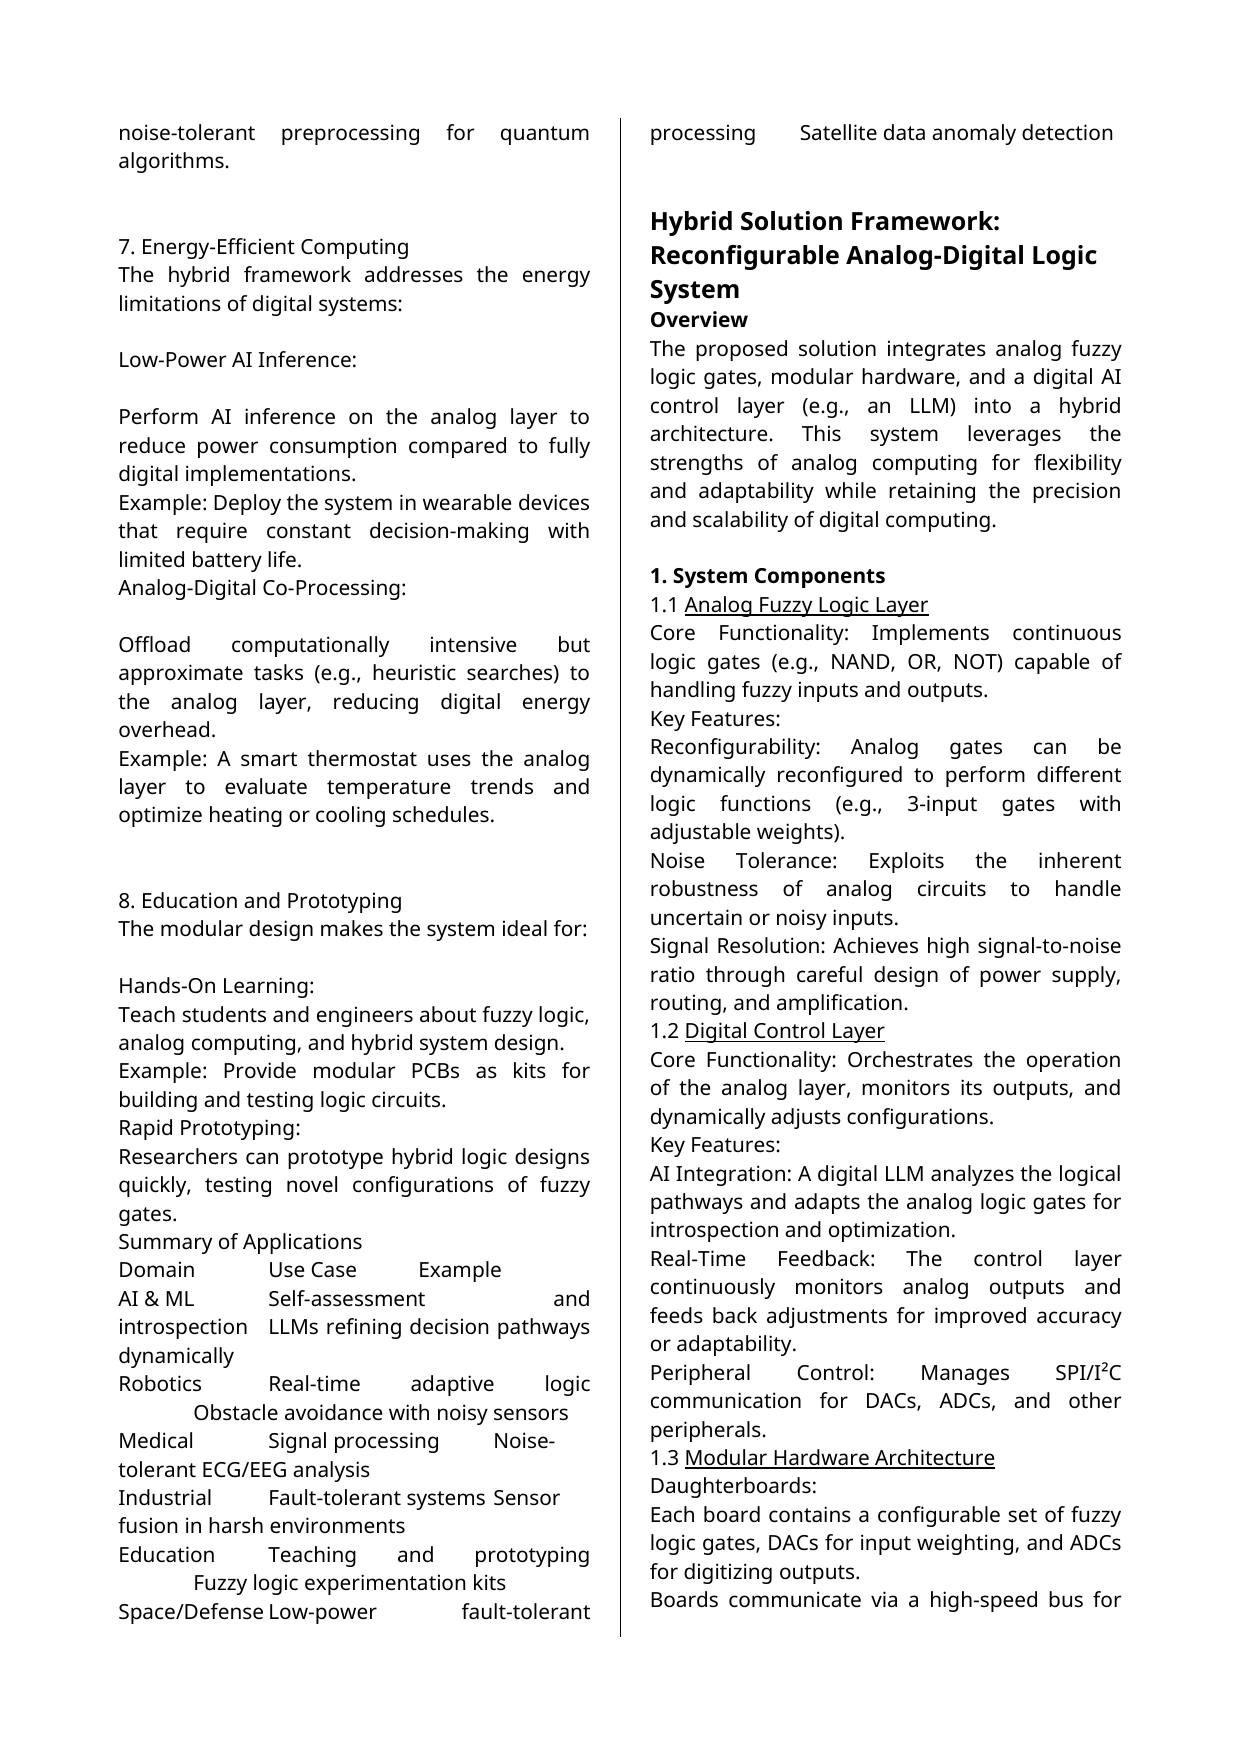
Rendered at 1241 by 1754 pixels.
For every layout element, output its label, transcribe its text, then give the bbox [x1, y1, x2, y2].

text The proposed solution integrates analog fuzzy logic gates, modular hardware, and a digital AI control layer (e.g., an LLM) into a hybrid architecture. This system leverages the strengths of analog computing for flexibility and adaptability while retaining the precision and scalability of digital computing. [649, 334, 1122, 533]
text Summary of Applications [118, 1227, 591, 1256]
text Offload computationally intensive but approximate tasks (e.g., heuristic searches) to the analog layer, reducing digital energy overhead. [118, 630, 591, 744]
text Example: Deploy the system in wearable devices that require constant decision-making with limited battery life. [118, 488, 591, 573]
text Medical Signal processing Noise-tolerant ECG/EEG analysis [118, 1426, 591, 1483]
text 1. System Components [649, 562, 1122, 590]
text Core Functionality: Orchestrates the operation of the analog layer, monitors its outputs, and dynamically adjusts configurations. [649, 1045, 1122, 1130]
text Boards communicate via a high-speed bus for [649, 1585, 1122, 1614]
text processing Satellite data anomaly detection [649, 118, 1122, 147]
text Perform AI inference on the analog layer to reduce power consumption compared to fully digital implementations. [118, 402, 591, 488]
text Analog-Digital Co-Processing: [118, 573, 591, 602]
text Peripheral Control: Manages SPI/I²C communication for DACs, ADCs, and other peripherals. [649, 1358, 1122, 1443]
text The hybrid framework addresses the energy limitations of digital systems: [118, 260, 591, 317]
text AI & ML Self-assessment and introspection LLMs refining decision pathways dynamically [118, 1284, 591, 1369]
text Real-Time Feedback: The control layer continuously monitors analog outputs and feeds back adjustments for improved accuracy or adaptability. [649, 1244, 1122, 1358]
text 7. Energy-Efficient Computing [118, 232, 591, 260]
text Core Functionality: Implements continuous logic gates (e.g., NAND, OR, NOT) capable of handling fuzzy inputs and outputs. [649, 618, 1122, 704]
text Hybrid Solution Framework: Reconfigurable Analog-Digital Logic System [649, 203, 1122, 306]
text Hands-On Learning: [118, 971, 591, 1000]
text 1.3 Modular Hardware Architecture [649, 1443, 1122, 1472]
text Daughterboards: [649, 1472, 1122, 1500]
text Key Features: [649, 1130, 1122, 1159]
text Space/Defense Low-power fault-tolerant [118, 1597, 591, 1625]
text Robotics Real-time adaptive logic Obstacle avoidance with noisy sensors [118, 1369, 591, 1426]
text Example: A smart thermostat uses the analog layer to evaluate temperature trends and optimize heating or cooling schedules. [118, 744, 591, 829]
text Noise Tolerance: Exploits the inherent robustness of analog circuits to handle uncertain or noisy inputs. [649, 846, 1122, 931]
text Researchers can prototype hybrid logic designs quickly, testing novel configurations of fuzzy gates. [118, 1142, 591, 1227]
text Signal Resolution: Achieves high signal-to-noise ratio through careful design of power supply, routing, and amplification. [649, 931, 1122, 1017]
text Low-Power AI Inference: [118, 346, 591, 374]
text Teach students and engineers about fuzzy logic, analog computing, and hybrid system design. [118, 1000, 591, 1057]
text Key Features: [649, 704, 1122, 732]
text Example: Provide modular PCBs as kits for building and testing logic circuits. [118, 1057, 591, 1113]
text Reconfigurability: Analog gates can be dynamically reconfigured to perform different logic functions (e.g., 3-input gates with adjustable weights). [649, 732, 1122, 846]
text 1.2 Digital Control Layer [649, 1017, 1122, 1045]
text 8. Education and Prototyping [118, 886, 591, 914]
text The modular design makes the system ideal for: [118, 914, 591, 943]
text Education Teaching and prototyping Fuzzy logic experimentation kits [118, 1540, 591, 1597]
text Overview [649, 306, 1122, 334]
text Domain Use Case Example [118, 1256, 591, 1284]
text Industrial Fault-tolerant systems Sensor fusion in harsh environments [118, 1483, 591, 1540]
text Each board contains a configurable set of fuzzy logic gates, DACs for input weighting, and ADCs for digitizing outputs. [649, 1500, 1122, 1585]
text Rapid Prototyping: [118, 1113, 591, 1142]
text AI Integration: A digital LLM analyzes the logical pathways and adapts the analog logic gates for introspection and optimization. [649, 1159, 1122, 1244]
text 1.1 Analog Fuzzy Logic Layer [649, 590, 1122, 618]
text noise-tolerant preprocessing for quantum algorithms. [118, 118, 591, 175]
